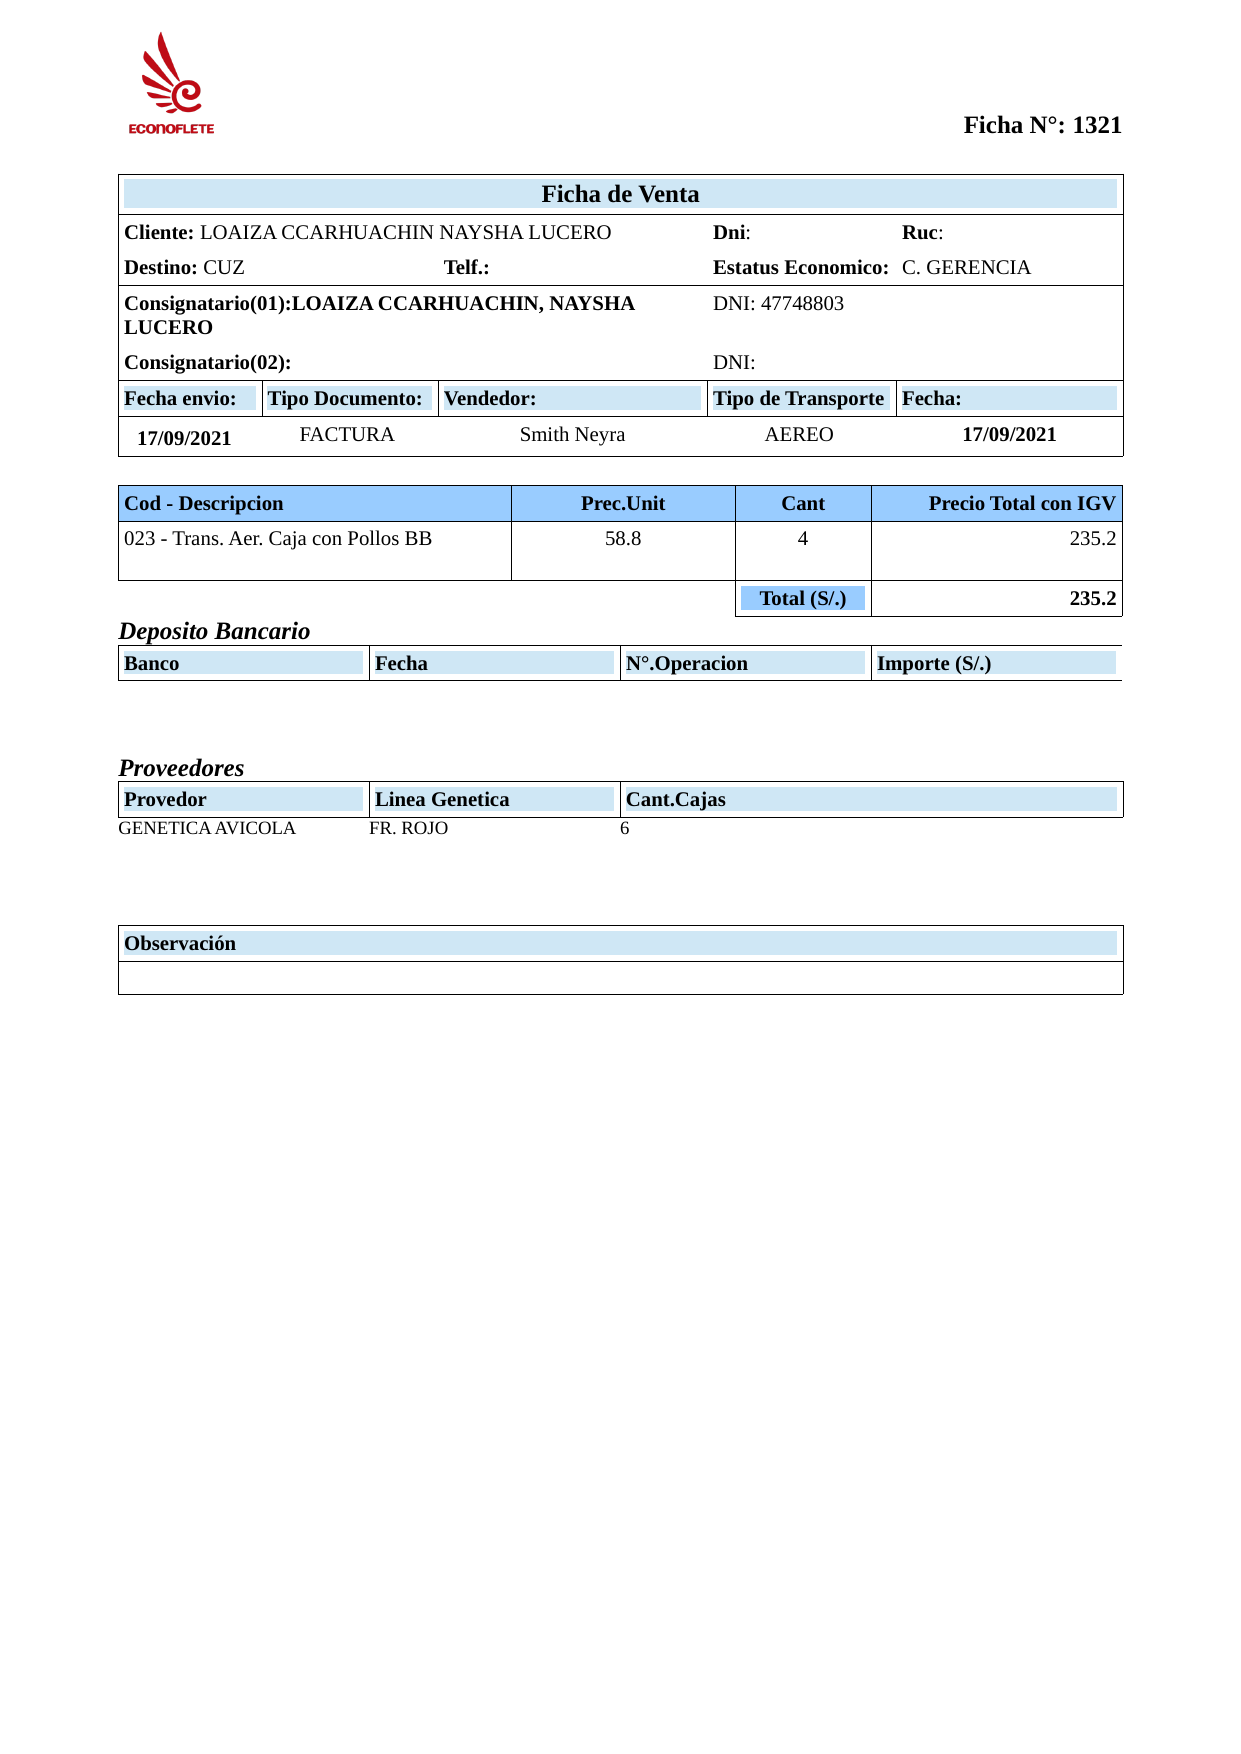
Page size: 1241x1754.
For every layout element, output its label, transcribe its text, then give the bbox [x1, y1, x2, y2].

table_cell [118, 903, 369, 925]
table_cell [369, 705, 620, 728]
table_cell [118, 839, 369, 860]
table_cell Total (S/.) [736, 581, 871, 616]
table_cell [620, 729, 871, 753]
table_cell [620, 705, 871, 728]
table_cell [871, 681, 1122, 704]
table_cell [369, 882, 620, 903]
table_cell [871, 729, 1122, 753]
table_cell [119, 962, 1123, 994]
table_cell Cliente: LOAIZA CCARHUACHIN NAYSHA LUCERO [119, 215, 707, 249]
table_cell 023 - Trans. Aer. Caja con Pollos BB [119, 522, 511, 580]
table_cell [118, 681, 369, 704]
table_cell [369, 839, 620, 860]
table_cell [369, 681, 620, 704]
table_header Cod - Descripcion [119, 486, 511, 521]
table_header Precio Total con IGV [872, 486, 1122, 521]
table_header Banco [119, 646, 369, 680]
table_cell [620, 903, 1123, 925]
table_cell [118, 729, 369, 753]
table_header Cant [736, 486, 871, 521]
table_header Provedor [119, 782, 369, 817]
picture [118, 31, 225, 134]
table_header Cant.Cajas [621, 782, 1123, 817]
table_header Importe (S/.) [872, 646, 1122, 680]
table_cell AEREO [707, 417, 896, 456]
table_cell [118, 860, 369, 882]
table_cell Vendedor: [439, 381, 707, 416]
table_cell FR. ROJO [369, 818, 620, 839]
table_cell [620, 860, 1123, 882]
table_cell Dni: [707, 215, 896, 249]
table_header Linea Genetica [370, 782, 620, 817]
table_cell Fecha: [897, 381, 1123, 416]
table_header Fecha [370, 646, 620, 680]
table_cell Consignatario(01):LOAIZA CCARHUACHIN, NAYSHA LUCERO [119, 286, 707, 344]
table_cell GENETICA AVICOLA [118, 818, 369, 839]
table_cell 17/09/2021 [119, 417, 262, 456]
table_cell Destino: CUZ [119, 249, 438, 285]
table_cell Tipo Documento: [263, 381, 438, 416]
table_cell DNI: [707, 345, 1123, 380]
table_cell [511, 581, 735, 616]
table_cell Estatus Economico: [707, 249, 896, 285]
table_cell [118, 581, 511, 616]
text Proveedores [118, 753, 1122, 781]
table_cell FACTURA [262, 417, 438, 456]
table_cell [118, 882, 369, 903]
table_cell C. GERENCIA [896, 249, 1123, 285]
table_cell 6 [620, 818, 1123, 839]
table_header Prec.Unit [512, 486, 735, 521]
table_cell Tipo de Transporte [708, 381, 896, 416]
table_cell Consignatario(02): [119, 345, 707, 380]
table_cell [369, 860, 620, 882]
table_cell 4 [736, 522, 871, 580]
table_cell DNI: 47748803 [707, 286, 1123, 344]
table_cell 58.8 [512, 522, 735, 580]
table_cell Smith Neyra [438, 417, 707, 456]
table_cell [620, 839, 1123, 860]
table_cell Ruc: [896, 215, 1123, 249]
table_cell Fecha envio: [119, 381, 262, 416]
table_cell 17/09/2021 [896, 417, 1123, 456]
table_cell [369, 729, 620, 753]
table_cell 235.2 [872, 522, 1122, 580]
table_cell [369, 903, 620, 925]
table_header Ficha de Venta [119, 175, 1123, 214]
table_cell Telf.: [438, 249, 707, 285]
table_cell [620, 882, 1123, 903]
table_cell [118, 705, 369, 728]
table_header N°.Operacion [621, 646, 871, 680]
table_cell 235.2 [872, 581, 1122, 616]
table_cell [620, 681, 871, 704]
table_cell [871, 705, 1122, 728]
table_header Observación [119, 926, 1123, 961]
text Deposito Bancario [118, 616, 1122, 645]
